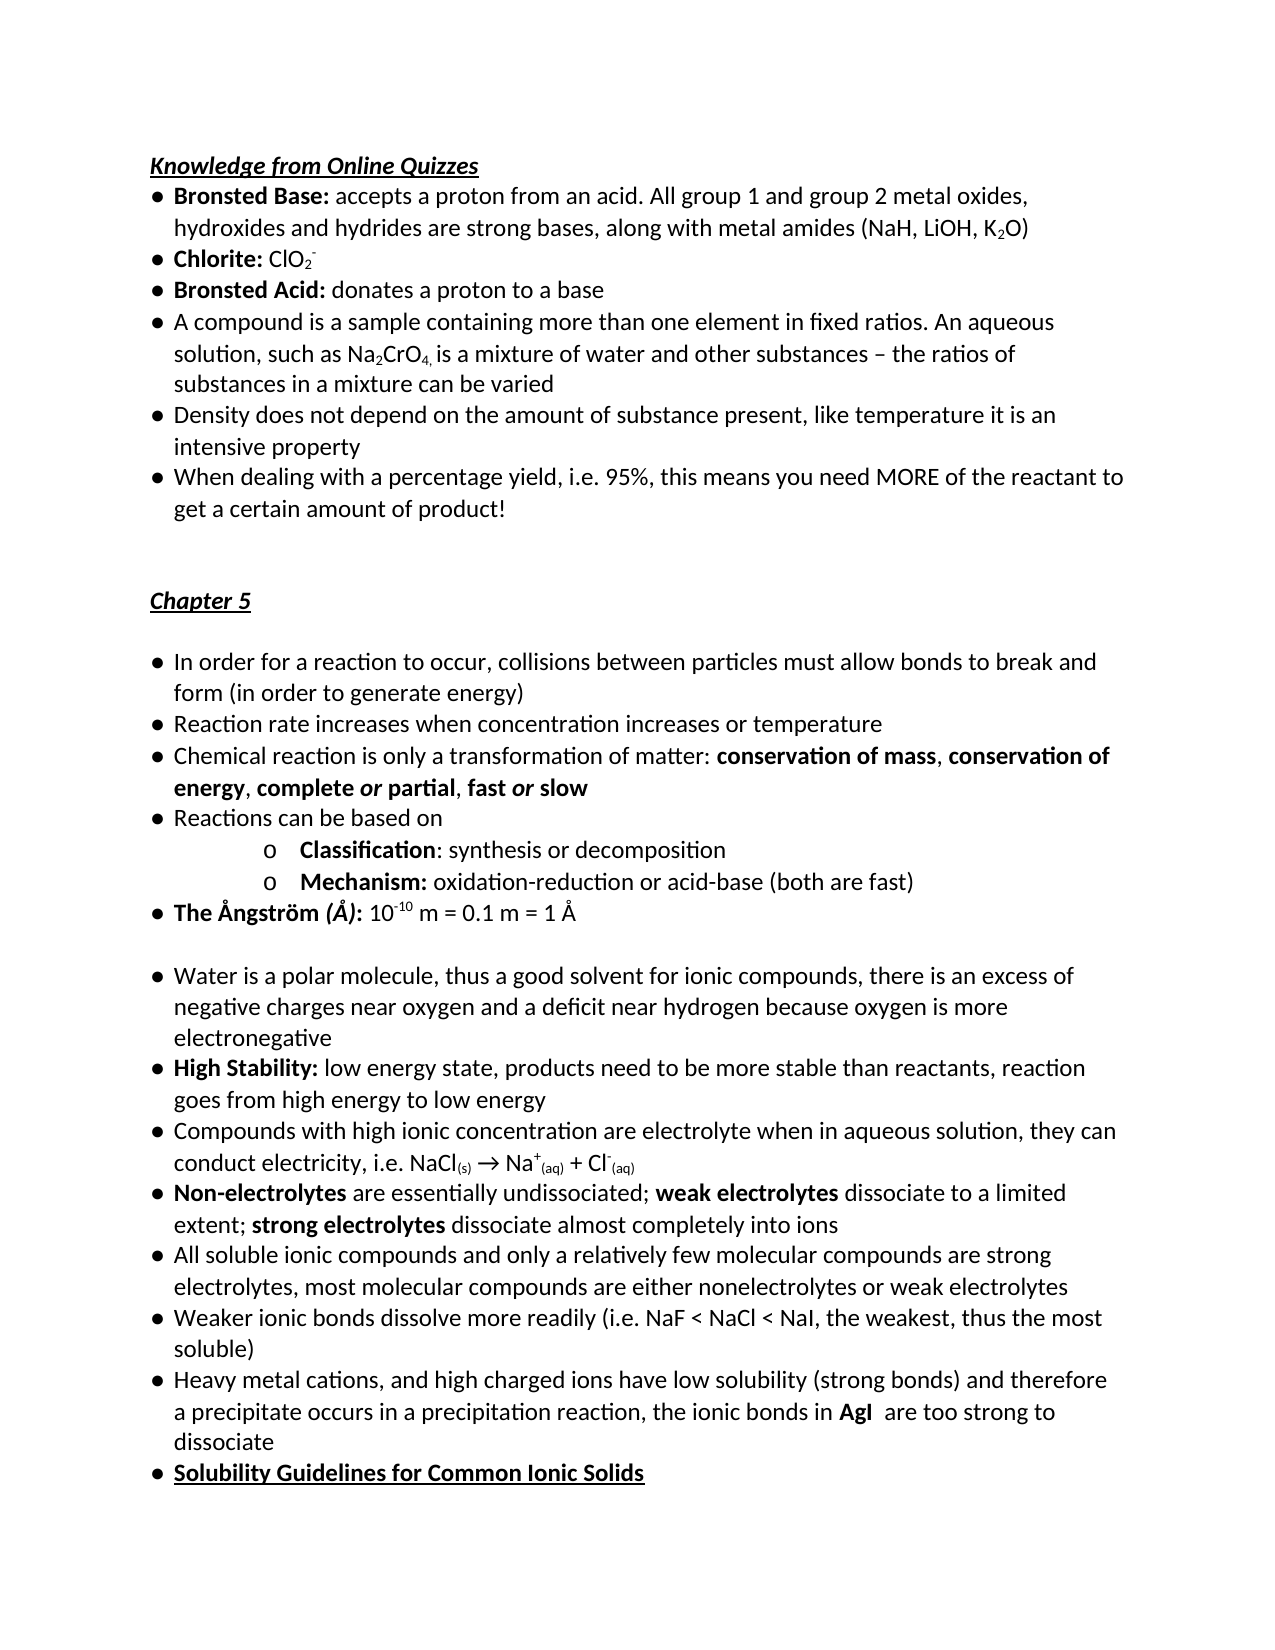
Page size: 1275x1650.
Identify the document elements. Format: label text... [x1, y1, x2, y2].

text Knowledge from Online Quizzes [150, 150, 1125, 181]
list All soluble ionic compounds and only a relatively few molecular compounds are strong electrolytes, most molecular compounds are either nonelectrolytes or weak electrolytes [150, 1239, 1125, 1302]
list Compounds with high ionic concentration are electrolyte when in aqueous solution, they can conduct electricity, i.e. NaCl(s) → Na+(aq) + Cl-(aq) [150, 1115, 1125, 1177]
list A compound is a sample containing more than one element in fixed ratios. An aqueous solution, such as Na2CrO4, is a mixture of water and other substances – the ratios of substances in a mixture can be varied [150, 306, 1125, 399]
list Heavy metal cations, and high charged ions have low solubility (strong bonds) and therefore a precipitate occurs in a precipitation reaction, the ionic bonds in AgI are too strong to dissociate [150, 1364, 1125, 1457]
list Chemical reaction is only a transformation of matter: conservation of mass, conservation of energy, complete or partial, fast or slow [150, 740, 1125, 802]
list In order for a reaction to occur, collisions between particles must allow bonds to break and form (in order to generate energy) [150, 646, 1125, 708]
list Chlorite: ClO2- [150, 243, 1125, 274]
list Mechanism: oxidation-reduction or acid-base (both are fast) [262, 866, 1125, 897]
list Bronsted Acid: donates a proton to a base [150, 274, 1125, 306]
list The Ångström (Å): 10-10 m = 0.1 m = 1 Å [150, 897, 1125, 960]
list Classification: synthesis or decomposition [262, 834, 1125, 866]
list Solubility Guidelines for Common Ionic Solids [150, 1457, 1125, 1489]
list Reactions can be based on [150, 802, 1125, 834]
list Weaker ionic bonds dissolve more readily (i.e. NaF < NaCl < NaI, the weakest, thus the most soluble) [150, 1302, 1125, 1364]
list Density does not depend on the amount of substance present, like temperature it is an intensive property [150, 399, 1125, 461]
text Chapter 5 [150, 585, 1125, 615]
list Water is a polar molecule, thus a good solvent for ionic compounds, there is an excess of negative charges near oxygen and a deficit near hydrogen because oxygen is more electronegative [150, 960, 1125, 1053]
list Bronsted Base: accepts a proton from an acid. All group 1 and group 2 metal oxides, hydroxides and hydrides are strong bases, along with metal amides (NaH, LiOH, K2O) [150, 181, 1125, 243]
list Non-electrolytes are essentially undissociated; weak electrolytes dissociate to a limited extent; strong electrolytes dissociate almost completely into ions [150, 1177, 1125, 1239]
list When dealing with a percentage yield, i.e. 95%, this means you need MORE of the reactant to get a certain amount of product! [150, 461, 1125, 524]
list High Stability: low energy state, products need to be more stable than reactants, reaction goes from high energy to low energy [150, 1053, 1125, 1115]
list Reaction rate increases when concentration increases or temperature [150, 708, 1125, 740]
